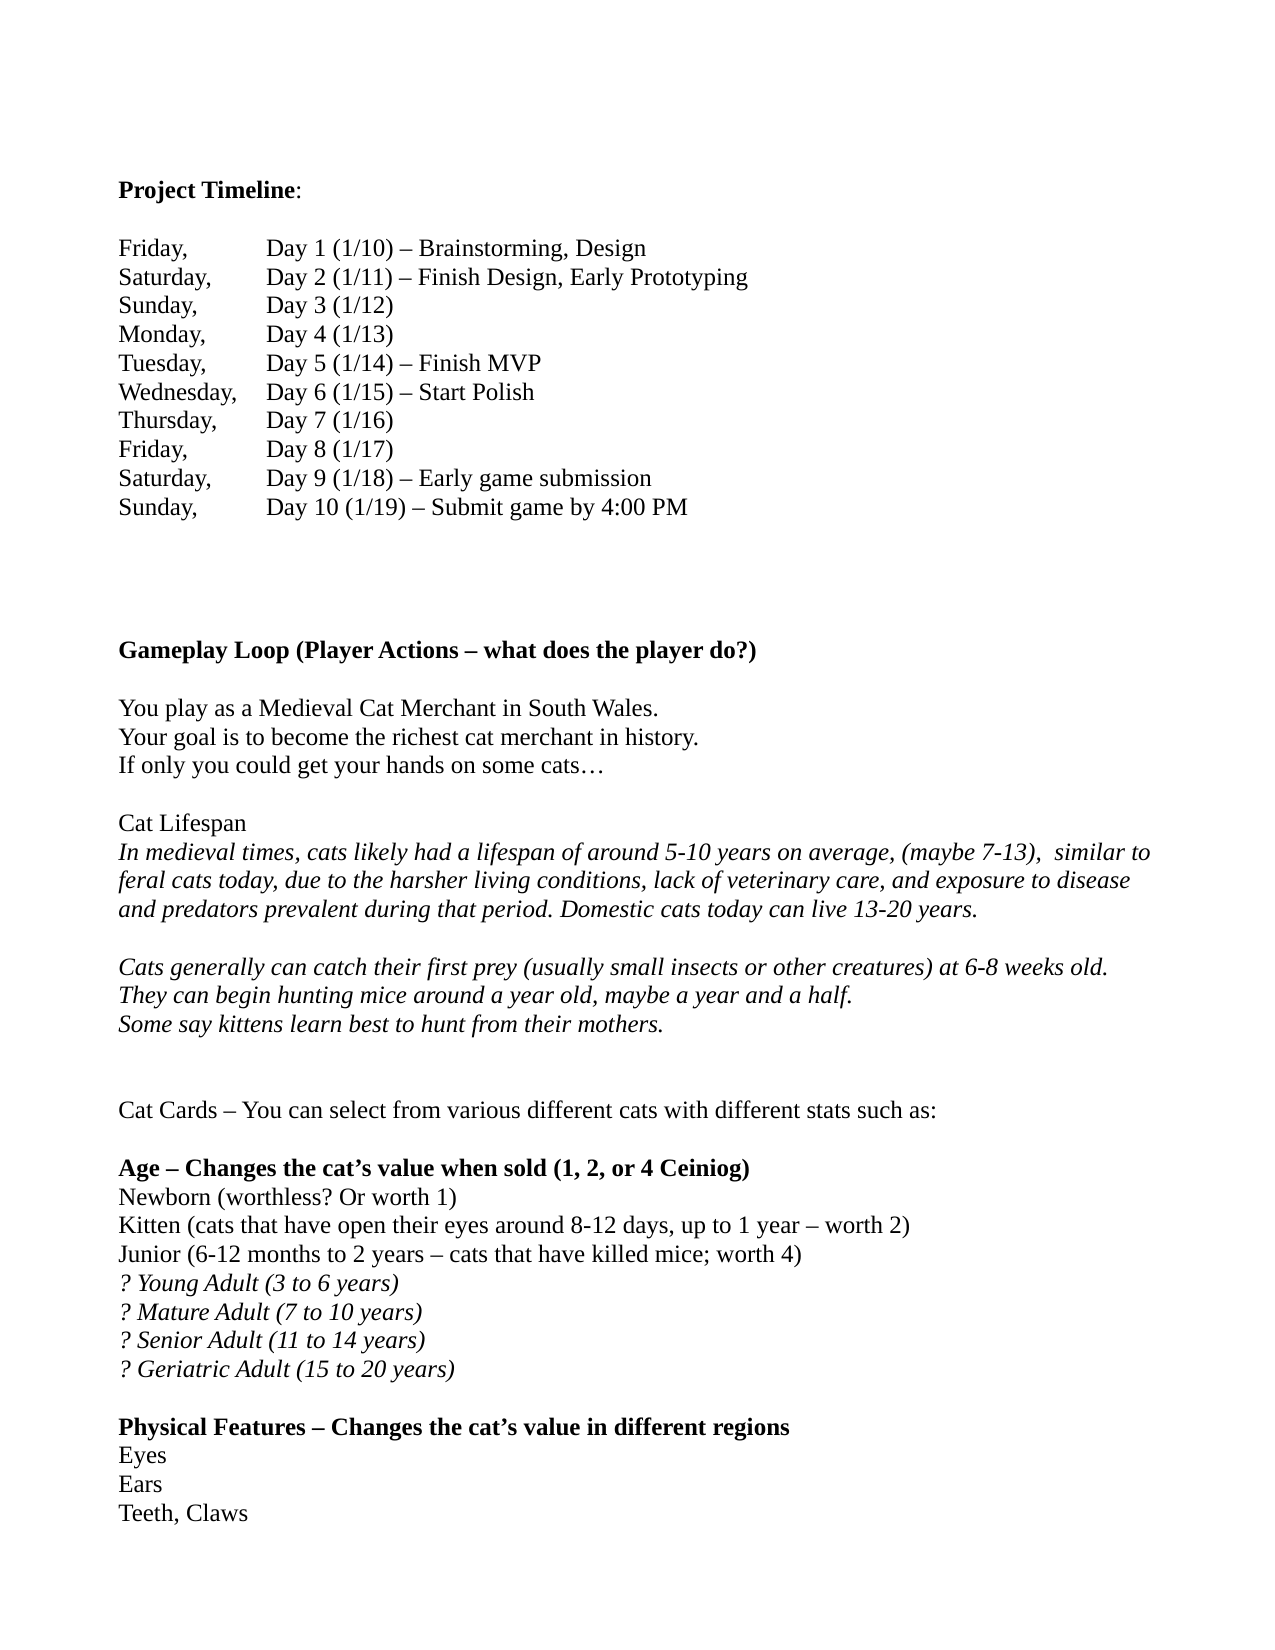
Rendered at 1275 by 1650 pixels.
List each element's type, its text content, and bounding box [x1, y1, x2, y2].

text Tuesday, Day 5 (1/14) – Finish MVP [118, 348, 1157, 377]
text Saturday, Day 9 (1/18) – Early game submission [118, 463, 1157, 492]
text Newborn (worthless? Or worth 1) [118, 1182, 1157, 1211]
text Sunday, Day 10 (1/19) – Submit game by 4:00 PM [118, 492, 1157, 521]
text Cats generally can catch their first prey (usually small insects or other creatures) at 6-8 weeks old. [118, 952, 1157, 981]
text Eyes [118, 1441, 1157, 1469]
text Project Timeline: [118, 176, 1157, 204]
text Gameplay Loop (Player Actions – what does the player do?) [118, 636, 1157, 664]
text Friday, Day 8 (1/17) [118, 434, 1157, 463]
text Age – Changes the cat’s value when sold (1, 2, or 4 Ceiniog) [118, 1153, 1157, 1182]
text ? Geriatric Adult (15 to 20 years) [118, 1354, 1157, 1383]
text Cat Cards – You can select from various different cats with different stats such as: [118, 1096, 1157, 1124]
text ? Senior Adult (11 to 14 years) [118, 1326, 1157, 1354]
text Junior (6-12 months to 2 years – cats that have killed mice; worth 4) [118, 1239, 1157, 1268]
text Sunday, Day 3 (1/12) [118, 291, 1157, 319]
text They can begin hunting mice around a year old, maybe a year and a half. [118, 981, 1157, 1009]
text Kitten (cats that have open their eyes around 8-12 days, up to 1 year – worth 2) [118, 1211, 1157, 1239]
text Physical Features – Changes the cat’s value in different regions [118, 1412, 1157, 1441]
text Friday, Day 1 (1/10) – Brainstorming, Design [118, 233, 1157, 262]
text Ears [118, 1469, 1157, 1498]
text If only you could get your hands on some cats… [118, 751, 1157, 779]
text Your goal is to become the richest cat merchant in history. [118, 722, 1157, 751]
text Teeth, Claws [118, 1498, 1157, 1527]
text Wednesday, Day 6 (1/15) – Start Polish [118, 377, 1157, 406]
text Some say kittens learn best to hunt from their mothers. [118, 1009, 1157, 1038]
text Cat Lifespan [118, 808, 1157, 837]
text You play as a Medieval Cat Merchant in South Wales. [118, 693, 1157, 722]
text Monday, Day 4 (1/13) [118, 319, 1157, 348]
text ? Young Adult (3 to 6 years) [118, 1268, 1157, 1297]
text ? Mature Adult (7 to 10 years) [118, 1297, 1157, 1326]
text In medieval times, cats likely had a lifespan of around 5-10 years on average, (maybe 7-13), similar to feral cats today, due to the harsher living conditions, lack of veterinary care, and exposure to disease and predators prevalent during that period. Domestic cats today can live 13-20 years. [118, 837, 1157, 923]
text Saturday, Day 2 (1/11) – Finish Design, Early Prototyping [118, 262, 1157, 291]
text Thursday, Day 7 (1/16) [118, 406, 1157, 434]
